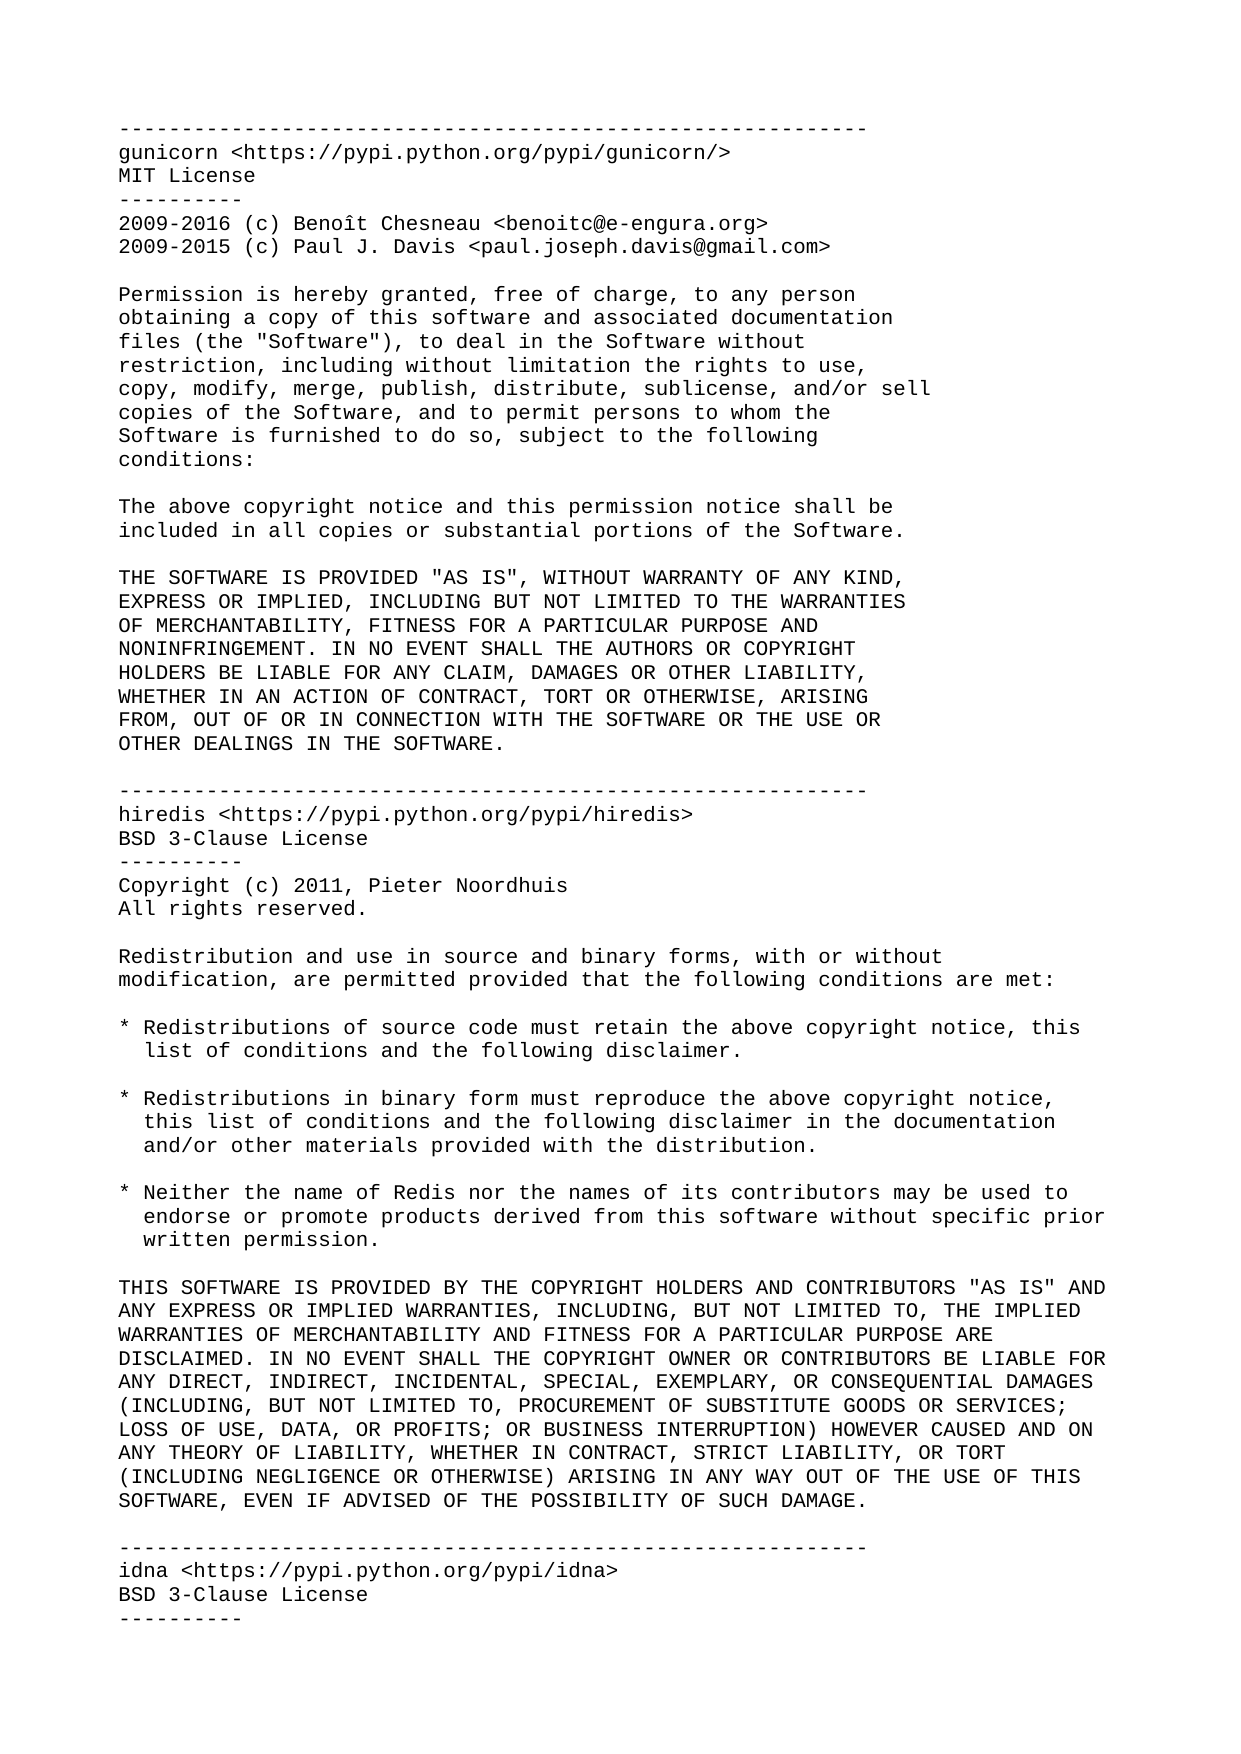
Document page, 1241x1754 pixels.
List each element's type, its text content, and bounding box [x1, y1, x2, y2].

text ------------------------------------------------------------ [118, 780, 1122, 804]
text (INCLUDING NEGLIGENCE OR OTHERWISE) ARISING IN ANY WAY OUT OF THE USE OF THIS [118, 1466, 1122, 1489]
text All rights reserved. [118, 898, 1122, 922]
text included in all copies or substantial portions of the Software. [118, 520, 1122, 544]
text copy, modify, merge, publish, distribute, sublicense, and/or sell [118, 378, 1122, 402]
text ANY THEORY OF LIABILITY, WHETHER IN CONTRACT, STRICT LIABILITY, OR TORT [118, 1442, 1122, 1466]
text copies of the Software, and to permit persons to whom the [118, 402, 1122, 426]
text ------------------------------------------------------------ [118, 1537, 1122, 1561]
text THIS SOFTWARE IS PROVIDED BY THE COPYRIGHT HOLDERS AND CONTRIBUTORS "AS IS" AND [118, 1277, 1122, 1300]
text ------------------------------------------------------------ [118, 118, 1122, 142]
text this list of conditions and the following disclaimer in the documentation [118, 1111, 1122, 1135]
text * Redistributions in binary form must reproduce the above copyright notice, [118, 1088, 1122, 1111]
text restriction, including without limitation the rights to use, [118, 354, 1122, 378]
text SOFTWARE, EVEN IF ADVISED OF THE POSSIBILITY OF SUCH DAMAGE. [118, 1489, 1122, 1513]
text DISCLAIMED. IN NO EVENT SHALL THE COPYRIGHT OWNER OR CONTRIBUTORS BE LIABLE FOR [118, 1348, 1122, 1371]
text conditions: [118, 449, 1122, 473]
text (INCLUDING, BUT NOT LIMITED TO, PROCUREMENT OF SUBSTITUTE GOODS OR SERVICES; [118, 1395, 1122, 1419]
text Copyright (c) 2011, Pieter Noordhuis [118, 875, 1122, 898]
text and/or other materials provided with the distribution. [118, 1135, 1122, 1158]
text written permission. [118, 1229, 1122, 1253]
text ANY DIRECT, INDIRECT, INCIDENTAL, SPECIAL, EXEMPLARY, OR CONSEQUENTIAL DAMAGES [118, 1371, 1122, 1395]
text files (the "Software"), to deal in the Software without [118, 331, 1122, 354]
text Permission is hereby granted, free of charge, to any person [118, 284, 1122, 307]
text modification, are permitted provided that the following conditions are met: [118, 969, 1122, 993]
text ---------- [118, 851, 1122, 875]
text THE SOFTWARE IS PROVIDED "AS IS", WITHOUT WARRANTY OF ANY KIND, [118, 567, 1122, 591]
text HOLDERS BE LIABLE FOR ANY CLAIM, DAMAGES OR OTHER LIABILITY, [118, 662, 1122, 686]
text ---------- [118, 189, 1122, 213]
text ANY EXPRESS OR IMPLIED WARRANTIES, INCLUDING, BUT NOT LIMITED TO, THE IMPLIED [118, 1300, 1122, 1324]
text 2009-2015 (c) Paul J. Davis <paul.joseph.davis@gmail.com> [118, 236, 1122, 260]
text obtaining a copy of this software and associated documentation [118, 307, 1122, 331]
text * Neither the name of Redis nor the names of its contributors may be used to [118, 1182, 1122, 1206]
text EXPRESS OR IMPLIED, INCLUDING BUT NOT LIMITED TO THE WARRANTIES [118, 591, 1122, 615]
text hiredis <https://pypi.python.org/pypi/hiredis> [118, 804, 1122, 827]
text gunicorn <https://pypi.python.org/pypi/gunicorn/> [118, 142, 1122, 165]
text NONINFRINGEMENT. IN NO EVENT SHALL THE AUTHORS OR COPYRIGHT [118, 638, 1122, 662]
text * Redistributions of source code must retain the above copyright notice, this [118, 1017, 1122, 1040]
text OF MERCHANTABILITY, FITNESS FOR A PARTICULAR PURPOSE AND [118, 615, 1122, 638]
text endorse or promote products derived from this software without specific prior [118, 1206, 1122, 1229]
text FROM, OUT OF OR IN CONNECTION WITH THE SOFTWARE OR THE USE OR [118, 709, 1122, 733]
text WARRANTIES OF MERCHANTABILITY AND FITNESS FOR A PARTICULAR PURPOSE ARE [118, 1324, 1122, 1348]
text ---------- [118, 1608, 1122, 1631]
text The above copyright notice and this permission notice shall be [118, 496, 1122, 520]
text WHETHER IN AN ACTION OF CONTRACT, TORT OR OTHERWISE, ARISING [118, 686, 1122, 709]
text MIT License [118, 165, 1122, 189]
text Software is furnished to do so, subject to the following [118, 426, 1122, 449]
text LOSS OF USE, DATA, OR PROFITS; OR BUSINESS INTERRUPTION) HOWEVER CAUSED AND ON [118, 1419, 1122, 1442]
text BSD 3-Clause License [118, 827, 1122, 851]
text list of conditions and the following disclaimer. [118, 1040, 1122, 1064]
text idna <https://pypi.python.org/pypi/idna> [118, 1561, 1122, 1584]
text 2009-2016 (c) Benoît Chesneau <benoitc@e-engura.org> [118, 213, 1122, 236]
text Redistribution and use in source and binary forms, with or without [118, 946, 1122, 969]
text OTHER DEALINGS IN THE SOFTWARE. [118, 733, 1122, 757]
text BSD 3-Clause License [118, 1584, 1122, 1608]
